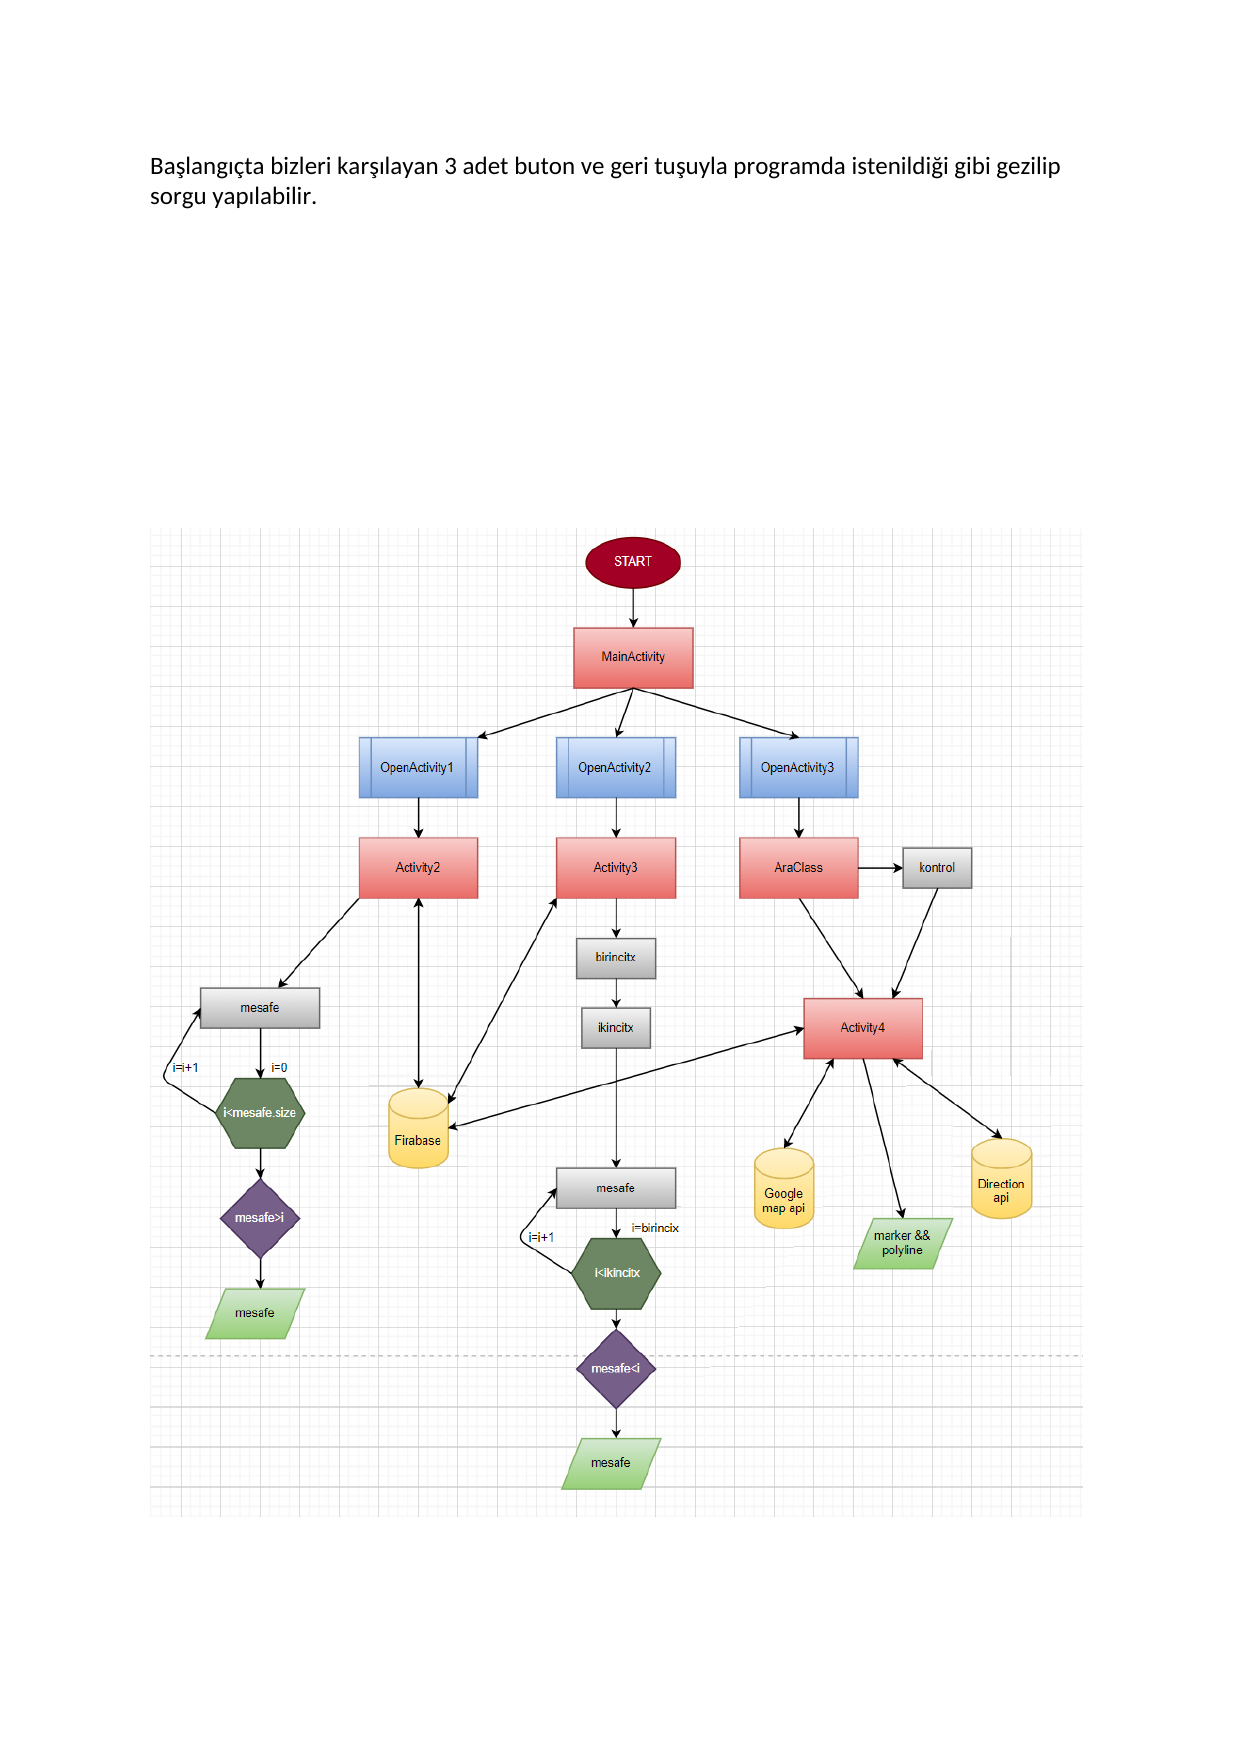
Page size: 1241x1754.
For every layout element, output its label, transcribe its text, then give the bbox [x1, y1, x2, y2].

text Başlangıçta bizleri karşılayan 3 adet buton ve geri tuşuyla programda istenildiği gibi gezilip sorgu yapılabilir. [150, 150, 1090, 211]
